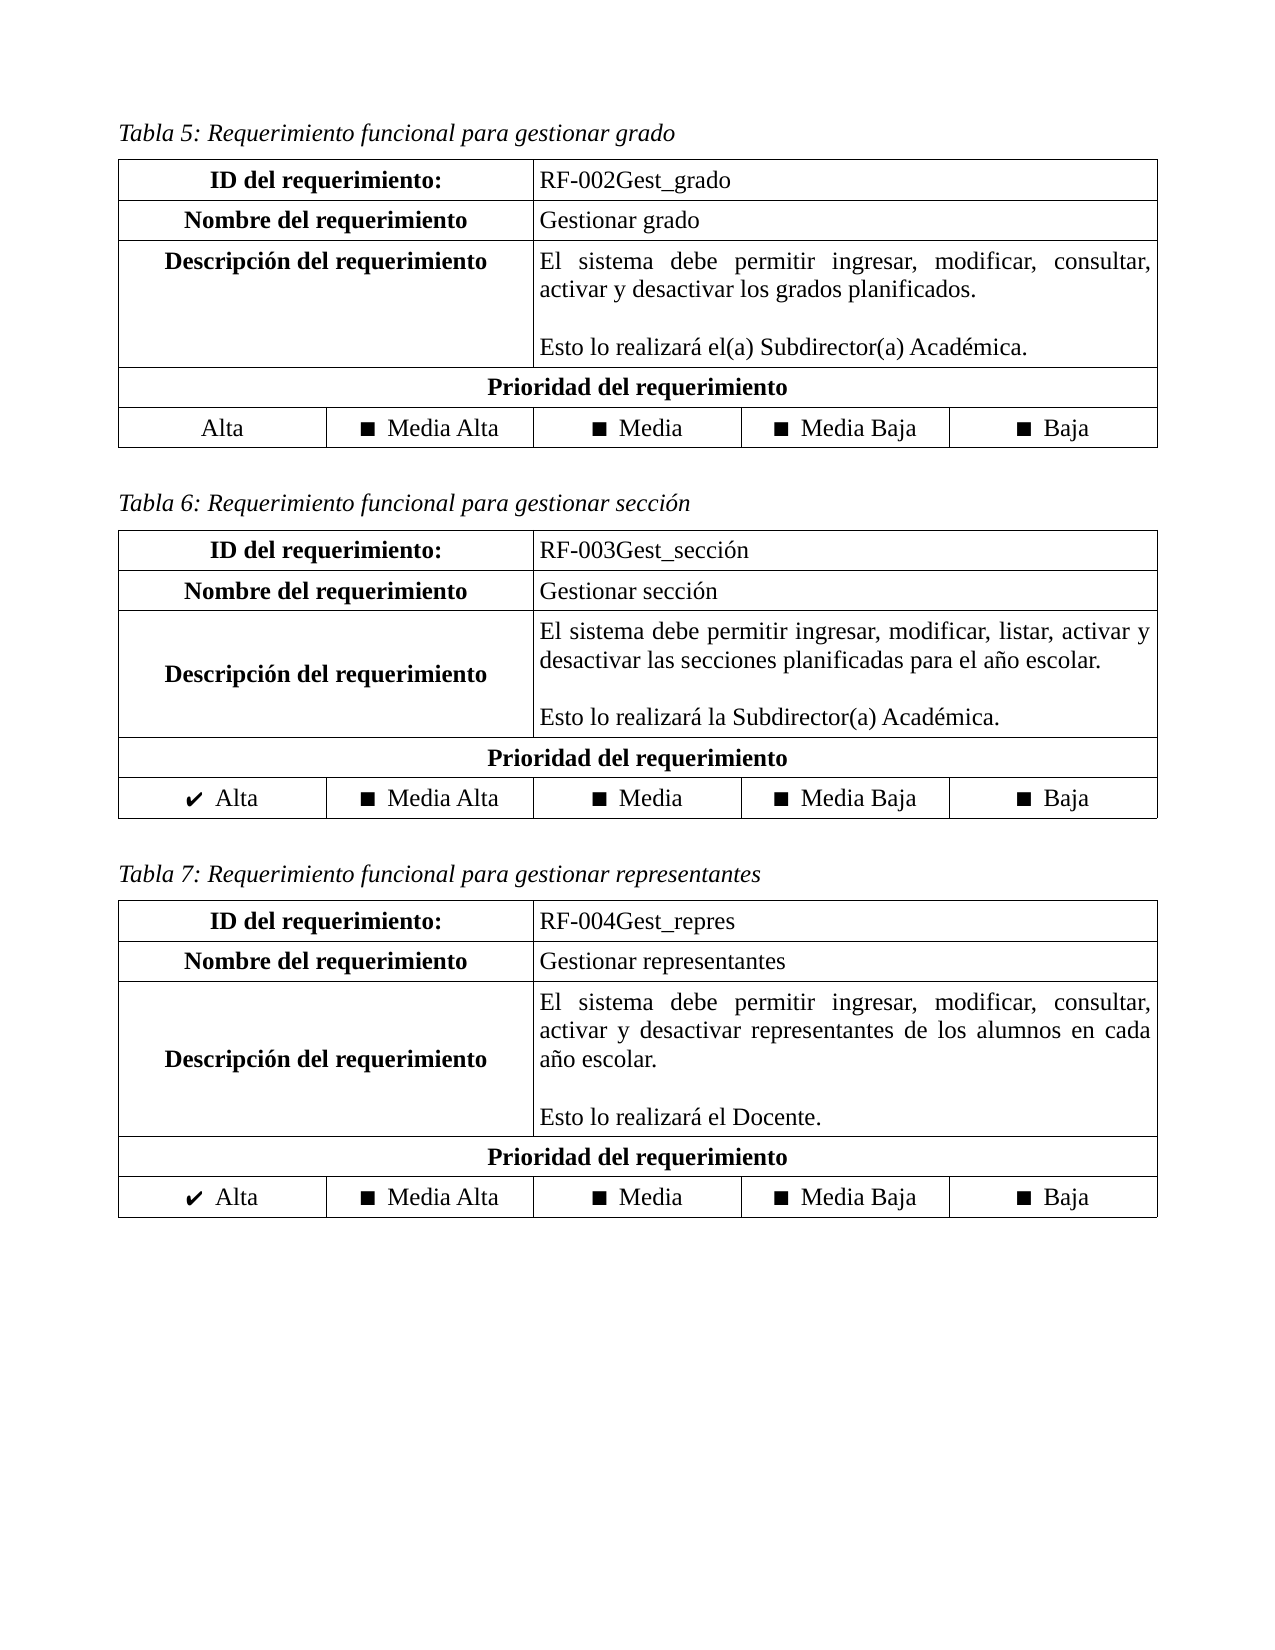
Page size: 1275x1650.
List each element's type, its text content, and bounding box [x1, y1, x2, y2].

table_cell Media Baja [742, 778, 949, 818]
table_cell Media [534, 778, 741, 818]
table_cell Alta [119, 408, 326, 447]
table_cell Gestionar grado [534, 201, 1157, 240]
table_cell Nombre del requerimiento [119, 571, 533, 610]
table_cell Prioridad del requerimiento [119, 1137, 1157, 1176]
table_cell Gestionar representantes [534, 942, 1157, 981]
table_cell Media [534, 408, 741, 447]
table_cell Media Alta [327, 408, 533, 447]
table_header ID del requerimiento: [119, 901, 533, 941]
table_header RF-003Gest_sección [534, 531, 1157, 570]
table_cell Alta [119, 778, 326, 818]
text Tabla 6: Requerimiento funcional para gestionar sección [118, 488, 1157, 517]
table_cell Baja [950, 778, 1157, 818]
table_header ID del requerimiento: [119, 160, 533, 200]
table_cell Prioridad del requerimiento [119, 738, 1157, 777]
text Tabla 7: Requerimiento funcional para gestionar representantes [118, 859, 1157, 888]
table_cell Baja [950, 1177, 1157, 1217]
table_cell El sistema debe permitir ingresar, modificar, listar, activar y desactivar las secciones planificadas para el año escolar. Esto lo realizará la Subdirector(a) Académica. [534, 611, 1157, 737]
table_cell Descripción del requerimiento [119, 982, 533, 1136]
table_cell Media [534, 1177, 741, 1217]
table_header ID del requerimiento: [119, 531, 533, 570]
table_header RF-004Gest_repres [534, 901, 1157, 941]
table_cell Gestionar sección [534, 571, 1157, 610]
table_cell El sistema debe permitir ingresar, modificar, consultar, activar y desactivar los grados planificados. Esto lo realizará el(a) Subdirector(a) Académica. [534, 241, 1157, 367]
table_cell Prioridad del requerimiento [119, 368, 1157, 407]
table_cell Descripción del requerimiento [119, 611, 533, 737]
table_cell Descripción del requerimiento [119, 241, 533, 367]
table_cell Nombre del requerimiento [119, 942, 533, 981]
text Tabla 5: Requerimiento funcional para gestionar grado [118, 118, 1157, 147]
table_cell Alta [119, 1177, 326, 1217]
table_cell Baja [950, 408, 1157, 447]
table_header RF-002Gest_grado [534, 160, 1157, 200]
table_cell Media Baja [742, 408, 949, 447]
table_cell El sistema debe permitir ingresar, modificar, consultar, activar y desactivar representantes de los alumnos en cada año escolar. Esto lo realizará el Docente. [534, 982, 1157, 1136]
table_cell Nombre del requerimiento [119, 201, 533, 240]
table_cell Media Alta [327, 1177, 533, 1217]
table_cell Media Baja [742, 1177, 949, 1217]
table_cell Media Alta [327, 778, 533, 818]
